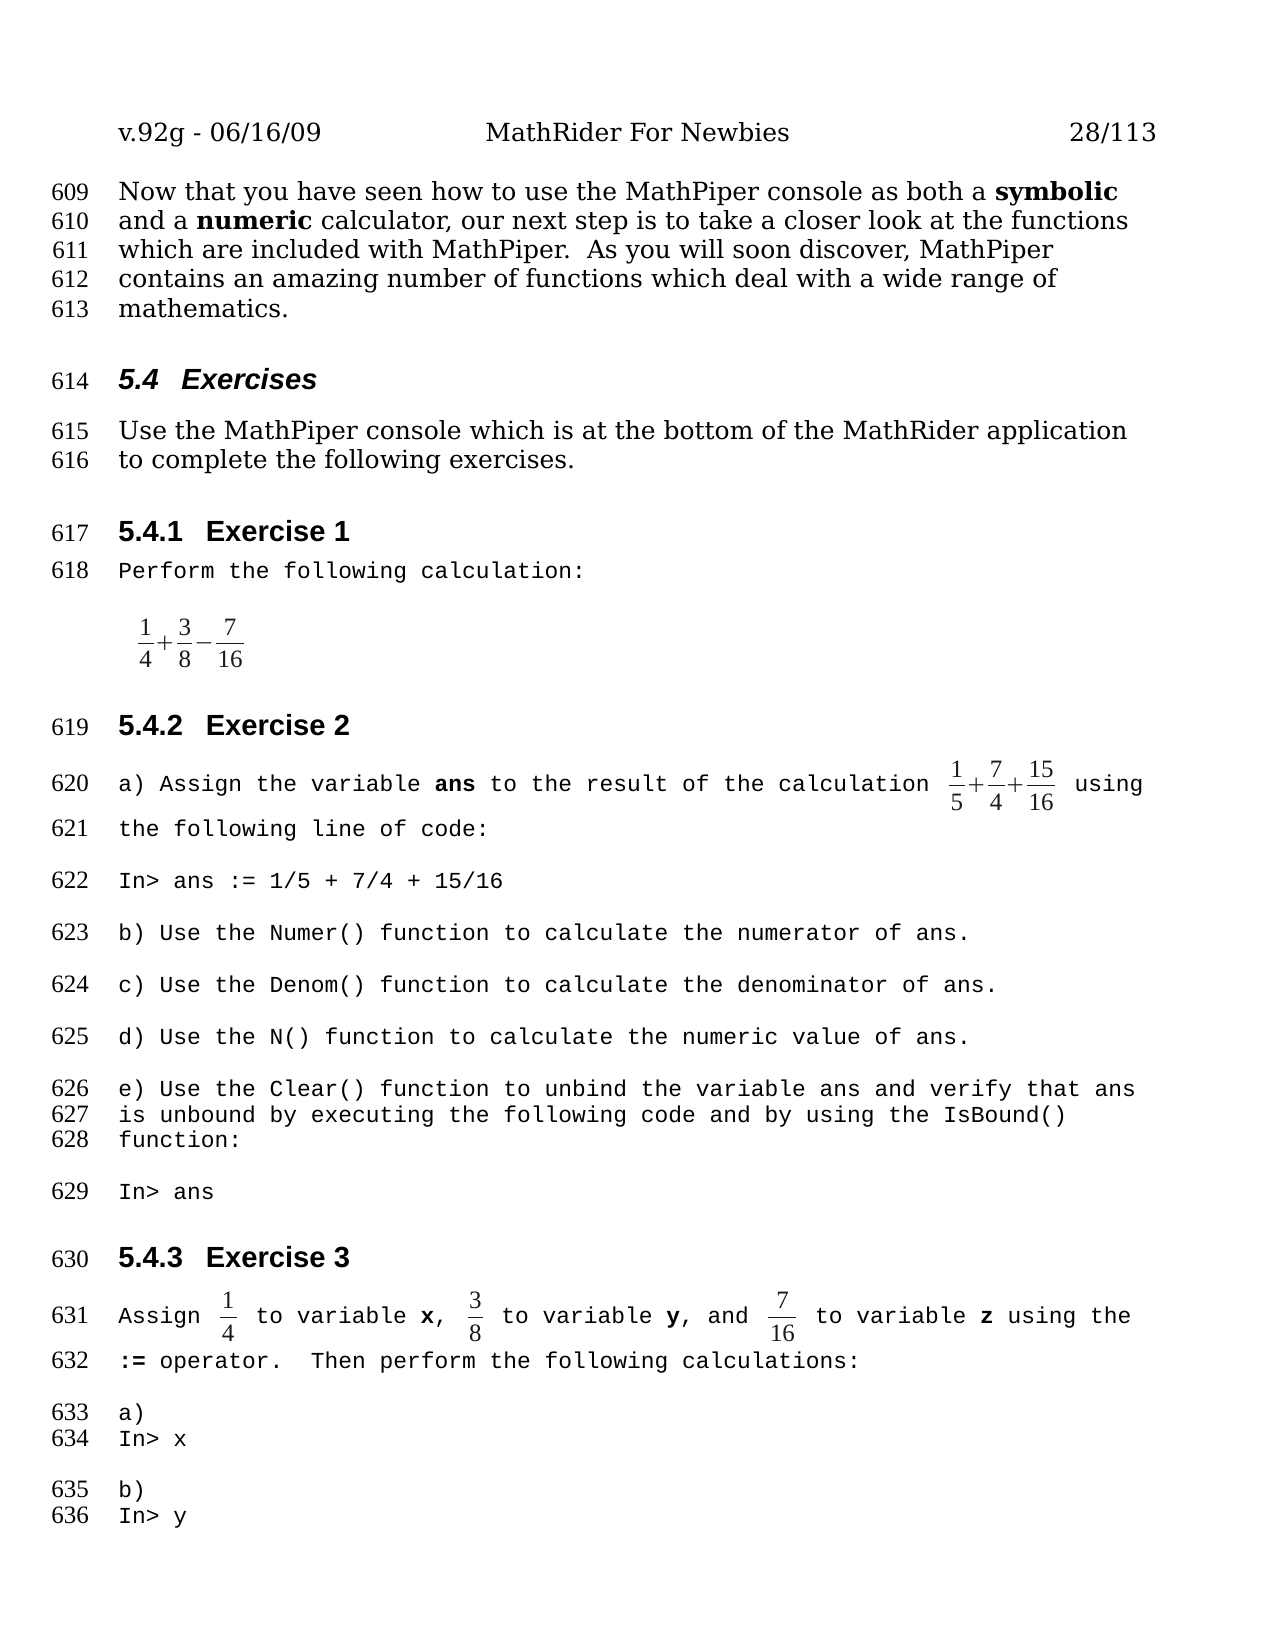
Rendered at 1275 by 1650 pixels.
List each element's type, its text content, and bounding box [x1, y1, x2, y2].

text Now that you have seen how to use the MathPiper console as both a symbolic and a numeric calculator, our next step is to take a closer look at the functions which are included with MathPiper. As you will soon discover, MathPiper contains an amazing number of functions which deal with a wide range of mathematics. [118, 177, 1157, 323]
text c) Use the Denom() function to calculate the denominator of ans. [118, 973, 1157, 999]
subtitle Exercise 1 [118, 514, 1157, 547]
text In> ans [118, 1181, 1157, 1207]
text In> ans := 1/5 + 7/4 + 15/16 [118, 869, 1157, 895]
text In> x [118, 1427, 1157, 1453]
text Perform the following calculation: [118, 559, 1157, 585]
text a) [118, 1401, 1157, 1427]
text d) Use the N() function to calculate the numeric value of ans. [118, 1025, 1157, 1051]
text e) Use the Clear() function to unbind the variable ans and verify that ans is unbound by executing the following code and by using the IsBound() function: [118, 1077, 1157, 1155]
subtitle Exercises [118, 362, 1157, 396]
text Assignto variable x,to variable y, andto variable z using the := operator. Then perform the following calculations: [118, 1285, 1157, 1375]
subtitle Exercise 2 [118, 708, 1157, 742]
text b) [118, 1479, 1157, 1505]
text Use the MathPiper console which is at the bottom of the MathRider application to complete the following exercises. [118, 417, 1157, 475]
subtitle Exercise 3 [118, 1240, 1157, 1273]
text In> y [118, 1505, 1157, 1531]
text b) Use the Numer() function to calculate the numerator of ans. [118, 921, 1157, 947]
text a) Assign the variable ans to the result of the calculationusing the following line of code: [118, 754, 1157, 843]
